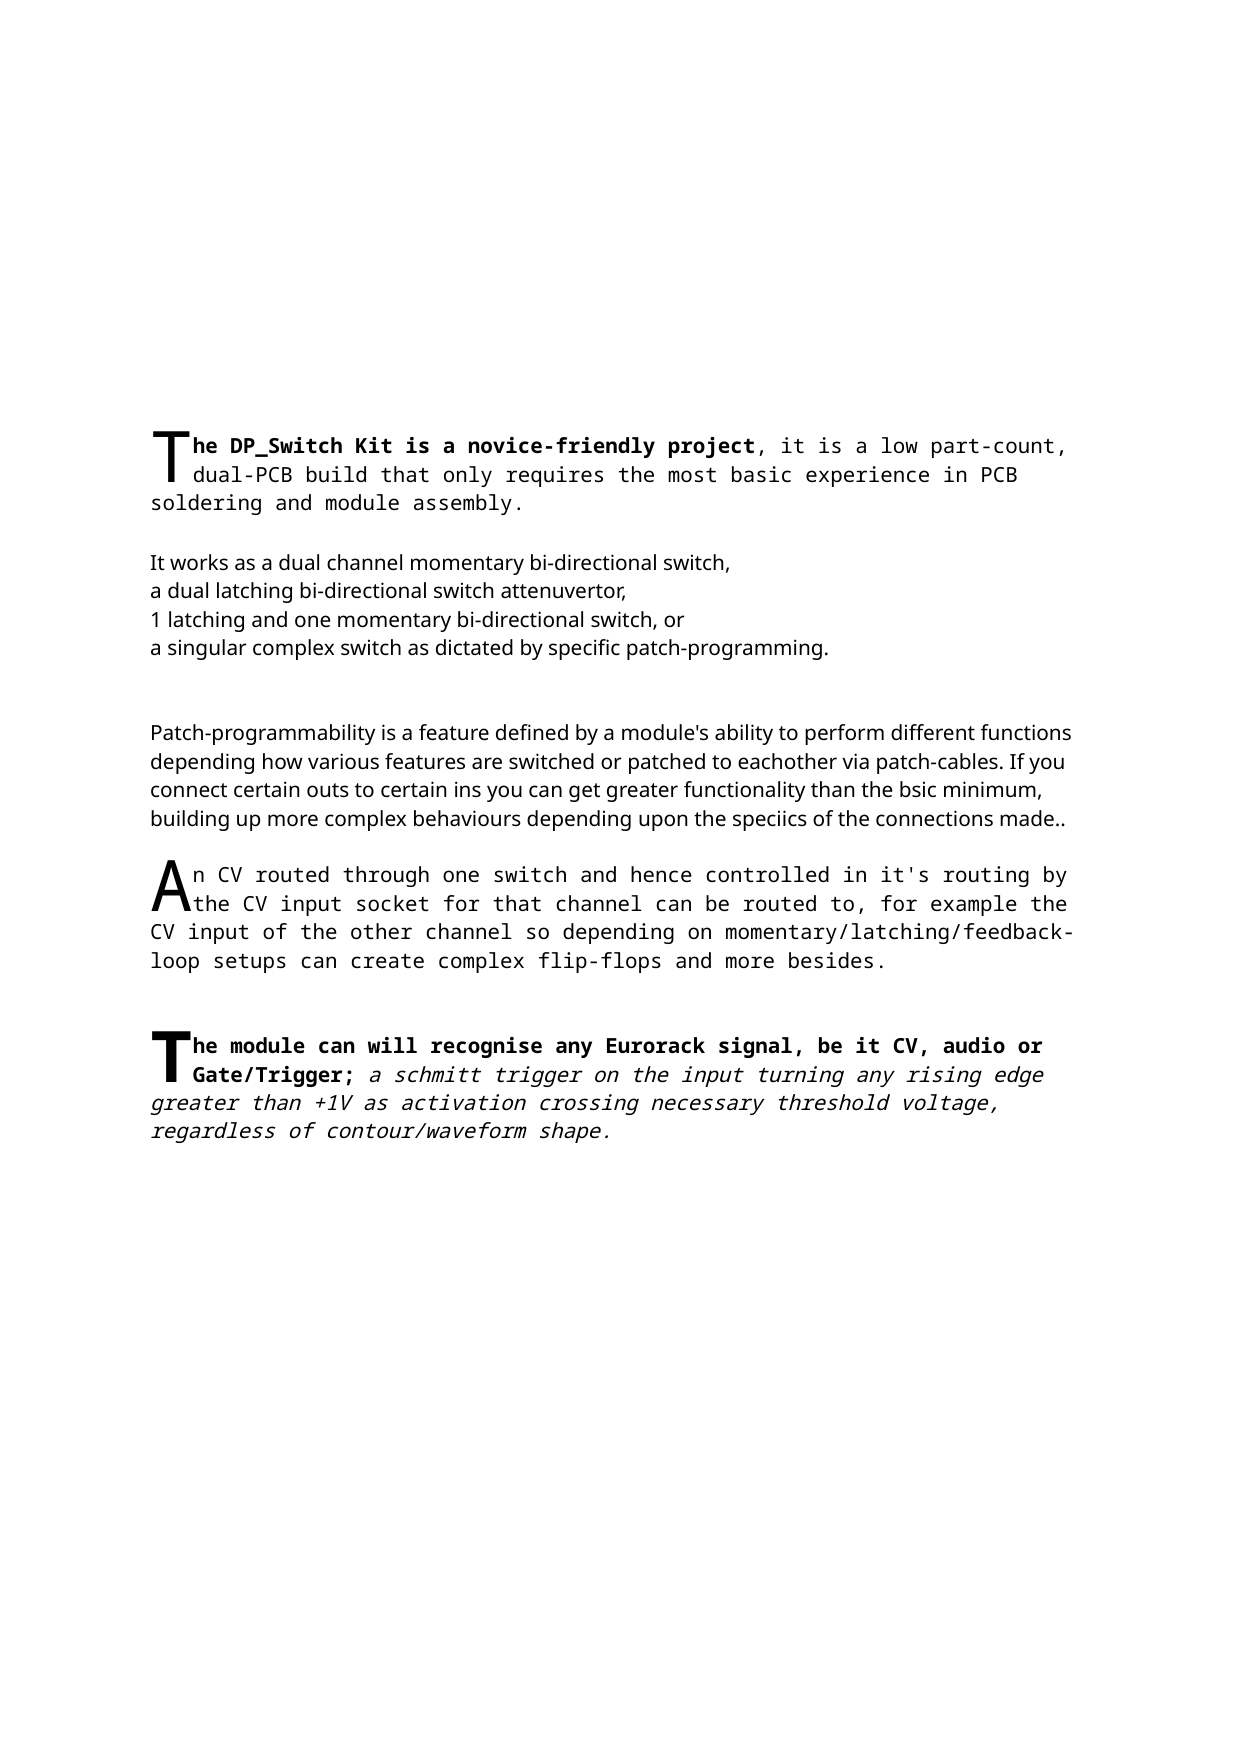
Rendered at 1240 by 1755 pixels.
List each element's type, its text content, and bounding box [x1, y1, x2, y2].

text a singular complex switch as dictated by specific patch-programming. [150, 633, 1089, 662]
text The module can will recognise any Eurorack signal, be it CV, audio or Gate/Trigger; a schmitt trigger on the input turning any rising edge greater than +1V as activation crossing necessary threshold voltage, regardless of contour/waveform shape. [150, 1031, 1089, 1145]
text An CV routed through one switch and hence controlled in it's routing by the CV input socket for that channel can be routed to, for example the CV input of the other channel so depending on momentary/latching/feedback-loop setups can create complex flip-flops and more besides. [150, 861, 1089, 974]
text It works as a dual channel momentary bi-directional switch, [150, 548, 1089, 576]
text The DP_Switch Kit is a novice-friendly project, it is a low part-count, dual-PCB build that only requires the most basic experience in PCB soldering and module assembly. blank blank blank blank blank. [150, 431, 1089, 517]
text Patch-programmability is a feature defined by a module's ability to perform different functions depending how various features are switched or patched to eachother via patch-cables. If you connect certain outs to certain ins you can get greater functionality than the bsic minimum, building up more complex behaviours depending upon the speciics of the connections made.. [150, 718, 1089, 832]
text a dual latching bi-directional switch attenuvertor, [150, 576, 1089, 605]
text 1 latching and one momentary bi-directional switch, or [150, 605, 1089, 633]
